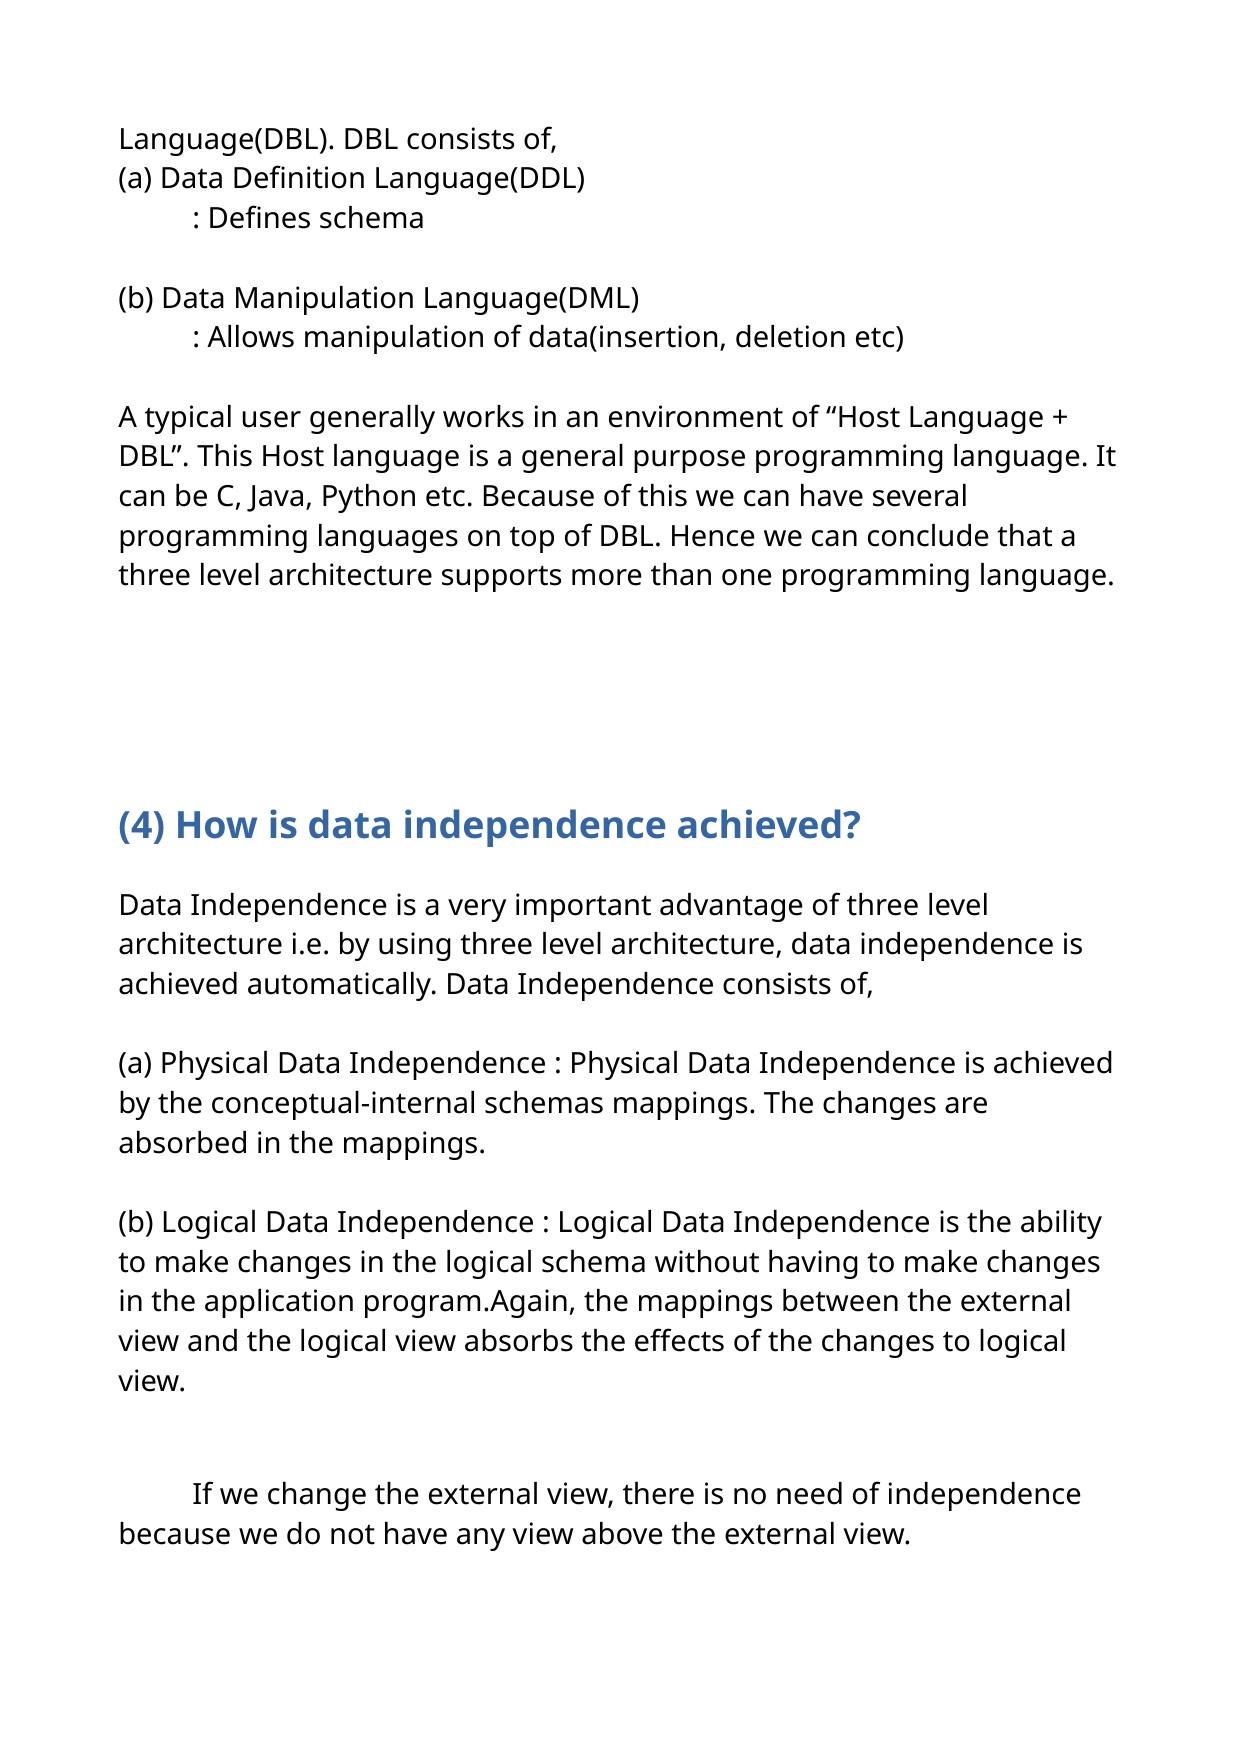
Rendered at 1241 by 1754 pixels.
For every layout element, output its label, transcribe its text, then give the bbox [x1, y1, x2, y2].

text (a) Physical Data Independence : Physical Data Independence is achieved by the conceptual-internal schemas mappings. The changes are absorbed in the mappings. [118, 1043, 1122, 1162]
text : Allows manipulation of data(insertion, deletion etc) [118, 317, 1122, 356]
text If we change the external view, there is no need of independence because we do not have any view above the external view. [118, 1473, 1122, 1553]
text : Defines schema [118, 197, 1122, 237]
text A typical user generally works in an environment of “Host Language + DBL”. This Host language is a general purpose programming language. It can be C, Java, Python etc. Because of this we can have several programming languages on top of DBL. Hence we can conclude that a three level architecture supports more than one programming language. [118, 396, 1122, 594]
text Data Independence is a very important advantage of three level architecture i.e. by using three level architecture, data independence is achieved automatically. Data Independence consists of, [118, 884, 1122, 1003]
text (a) Data Definition Language(DDL) [118, 158, 1122, 197]
text Language(DBL). DBL consists of, [118, 118, 1122, 158]
text (b) Data Manipulation Language(DML) [118, 277, 1122, 317]
text (b) Logical Data Independence : Logical Data Independence is the ability to make changes in the logical schema without having to make changes in the application program.Again, the mappings between the external view and the logical view absorbs the effects of the changes to logical view. [118, 1201, 1122, 1400]
text (4) How is data independence achieved? [118, 799, 1122, 850]
